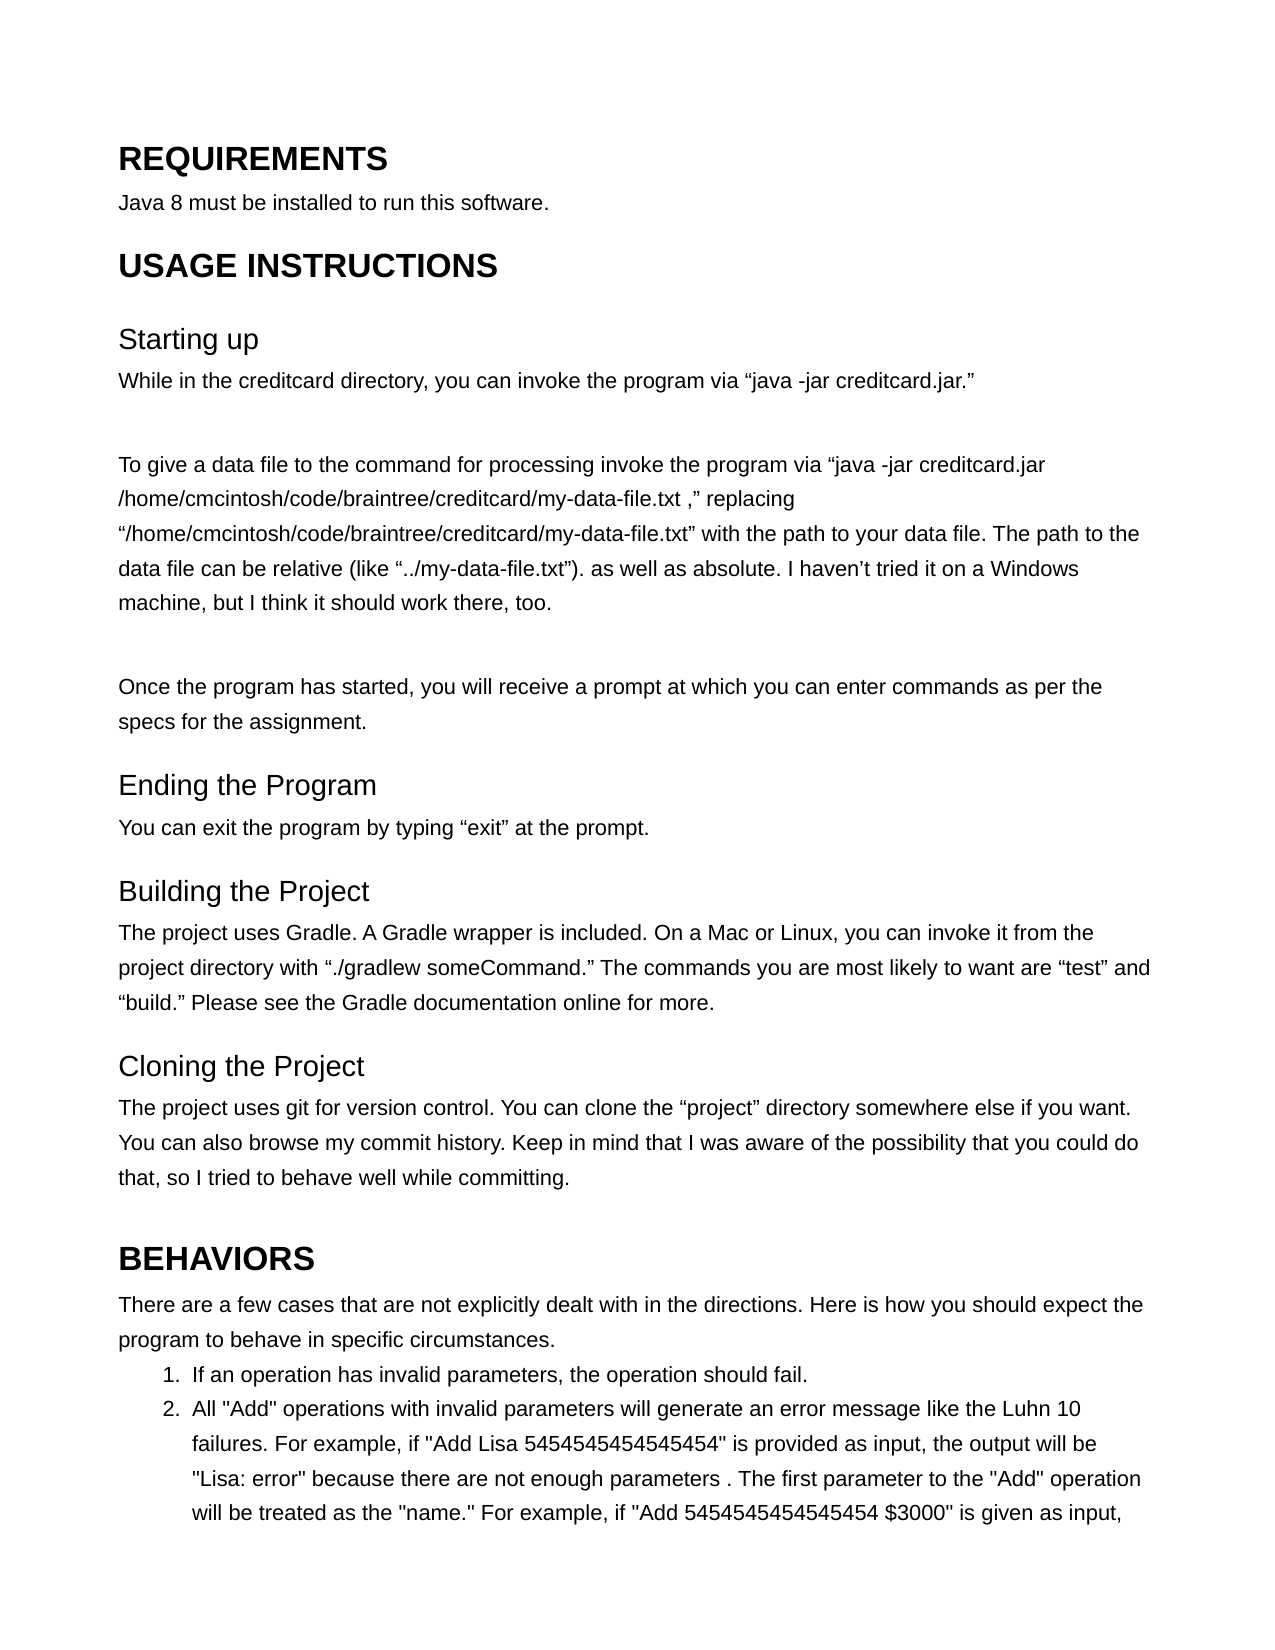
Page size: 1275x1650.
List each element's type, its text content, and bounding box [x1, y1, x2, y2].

subtitle Starting up [118, 322, 1157, 355]
text Java 8 must be installed to run this software. [118, 190, 1157, 215]
text You can exit the program by typing “exit” at the prompt. [118, 814, 1157, 840]
text The project uses git for version control. You can clone the “project” directory somewhere else if you want. You can also browse my commit history. Keep in mind that I was aware of the possibility that you could do that, so I tried to behave well while committing. [118, 1095, 1157, 1190]
subtitle Cloning the Project [118, 1049, 1157, 1083]
text There are a few cases that are not explicitly dealt with in the directions. Here is how you should expect the program to behave in specific circumstances. [118, 1292, 1157, 1352]
subtitle REQUIREMENTS [118, 139, 1157, 178]
subtitle Building the Project [118, 874, 1157, 908]
list If an operation has invalid parameters, the operation should fail. [162, 1362, 1157, 1387]
text The project uses Gradle. A Gradle wrapper is included. On a Mac or Linux, you can invoke it from the project directory with “./gradlew someCommand.” The commands you are most likely to want are “test” and “build.” Please see the Gradle documentation online for more. [118, 920, 1157, 1015]
text To give a data file to the command for processing invoke the program via “java -jar creditcard.jar /home/cmcintosh/code/braintree/creditcard/my-data-file.txt ,” replacing “/home/cmcintosh/code/braintree/creditcard/my-data-file.txt” with the path to your data file. The path to the data file can be relative (like “../my-data-file.txt”). as well as absolute. I haven’t tried it on a Windows machine, but I think it should work there, too. [118, 452, 1157, 616]
list All "Add" operations with invalid parameters will generate an error message like the Luhn 10 failures. For example, if "Add Lisa 5454545454545454" is provided as input, the output will be "Lisa: error" because there are not enough parameters . The first parameter to the "Add" operation will be treated as the "name." For example, if "Add 5454545454545454 $3000" is given as input, [162, 1396, 1157, 1526]
text While in the creditcard directory, you can invoke the program via “java -jar creditcard.jar.” [118, 368, 1157, 393]
text BEHAVIORS [118, 1239, 1157, 1278]
text Once the program has started, you will receive a prompt at which you can enter commands as per the specs for the assignment. [118, 674, 1157, 734]
subtitle Ending the Program [118, 768, 1157, 802]
subtitle USAGE INSTRUCTIONS [118, 246, 1157, 284]
